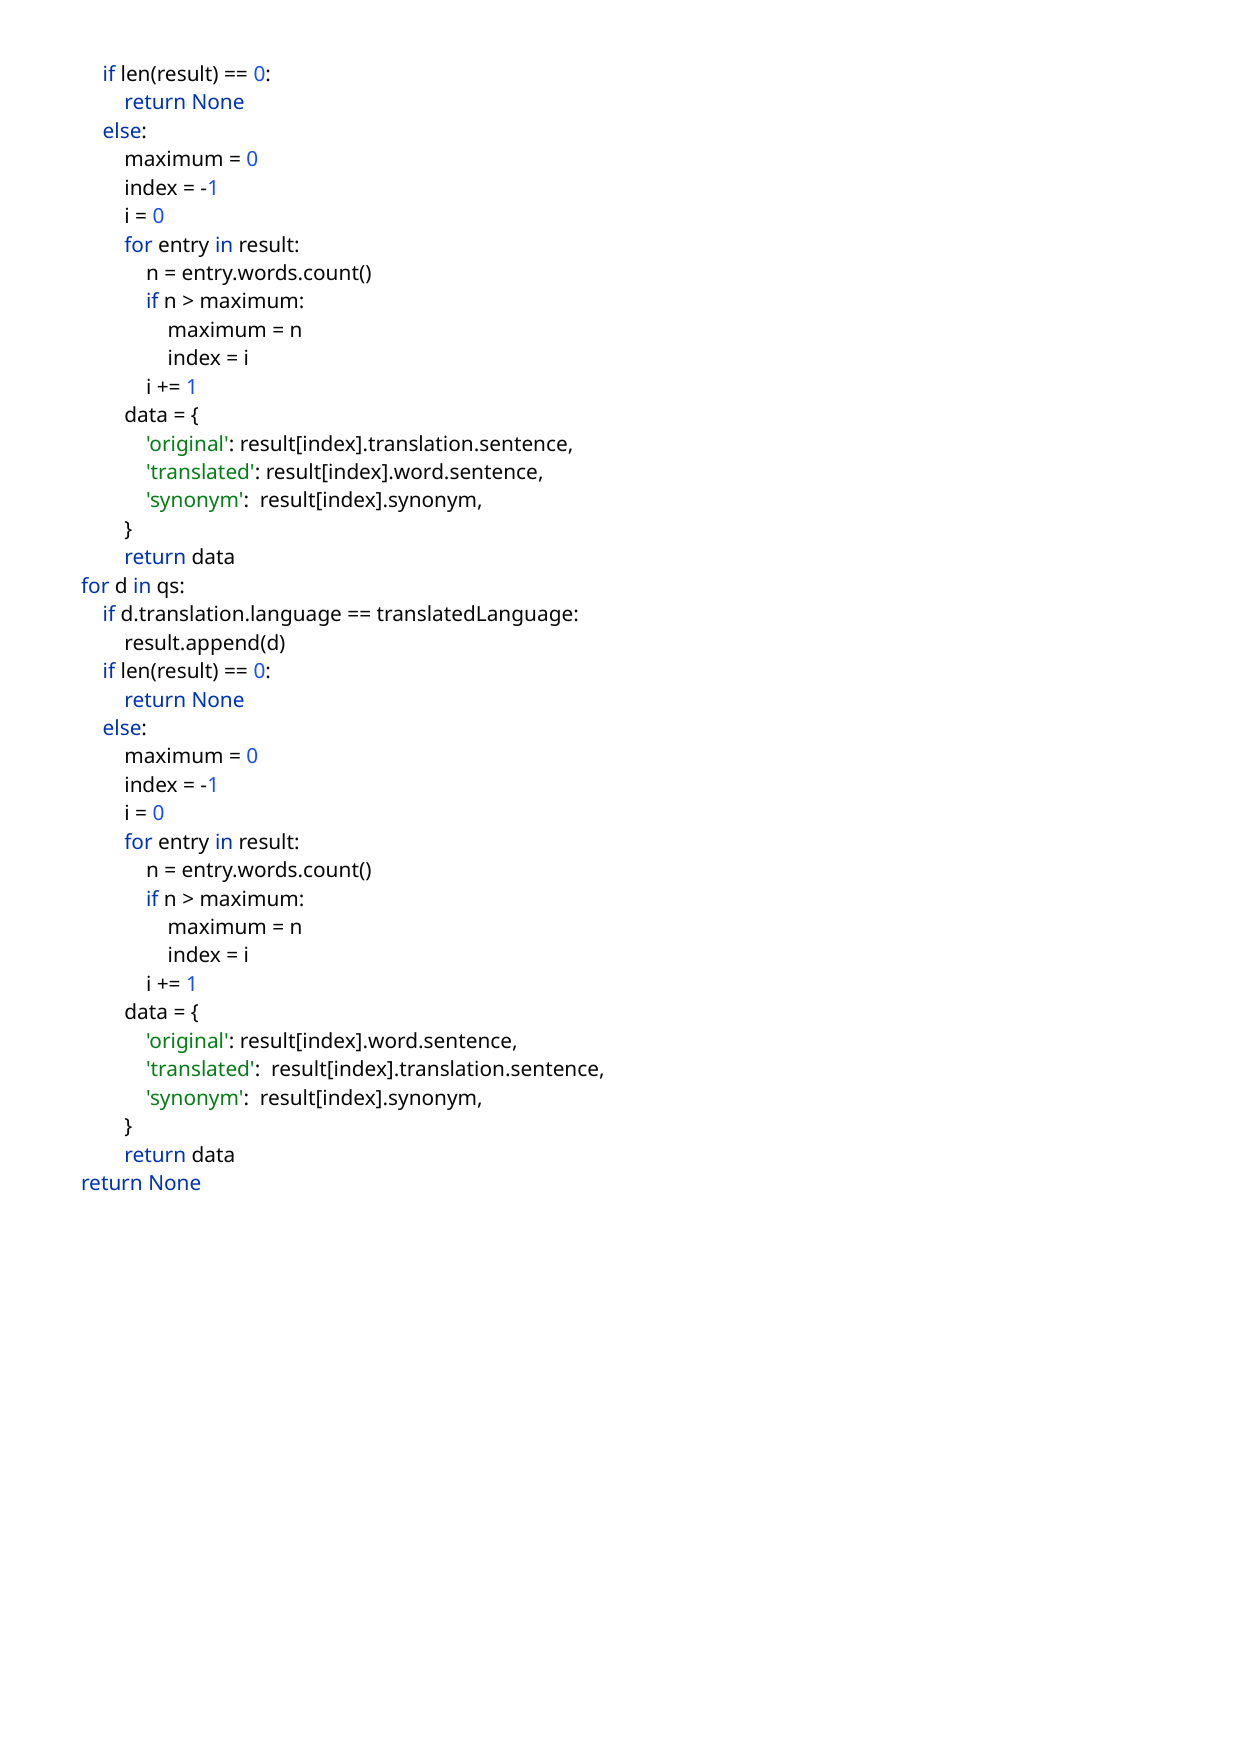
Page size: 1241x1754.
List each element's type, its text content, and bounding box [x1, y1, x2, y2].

text if len(result) == 0: return None else: maximum = 0 index = -1 i = 0 for entry in result: n = entry.words.count() if n > maximum: maximum = n index = i i += 1 data = { 'original': result[index].translation.sentence, 'translated': result[index].word.sentence, 'synonym': result[index].synonym, } return data for d in qs: if d.translation.language == translatedLanguage: result.append(d) if len(result) == 0: return None else: maximum = 0 index = -1 i = 0 for entry in result: n = entry.words.count() if n > maximum: maximum = n index = i i += 1 data = { 'original': result[index].word.sentence, 'translated': result[index].translation.sentence, 'synonym': result[index].synonym, } return data return None [59, 59, 1152, 1197]
